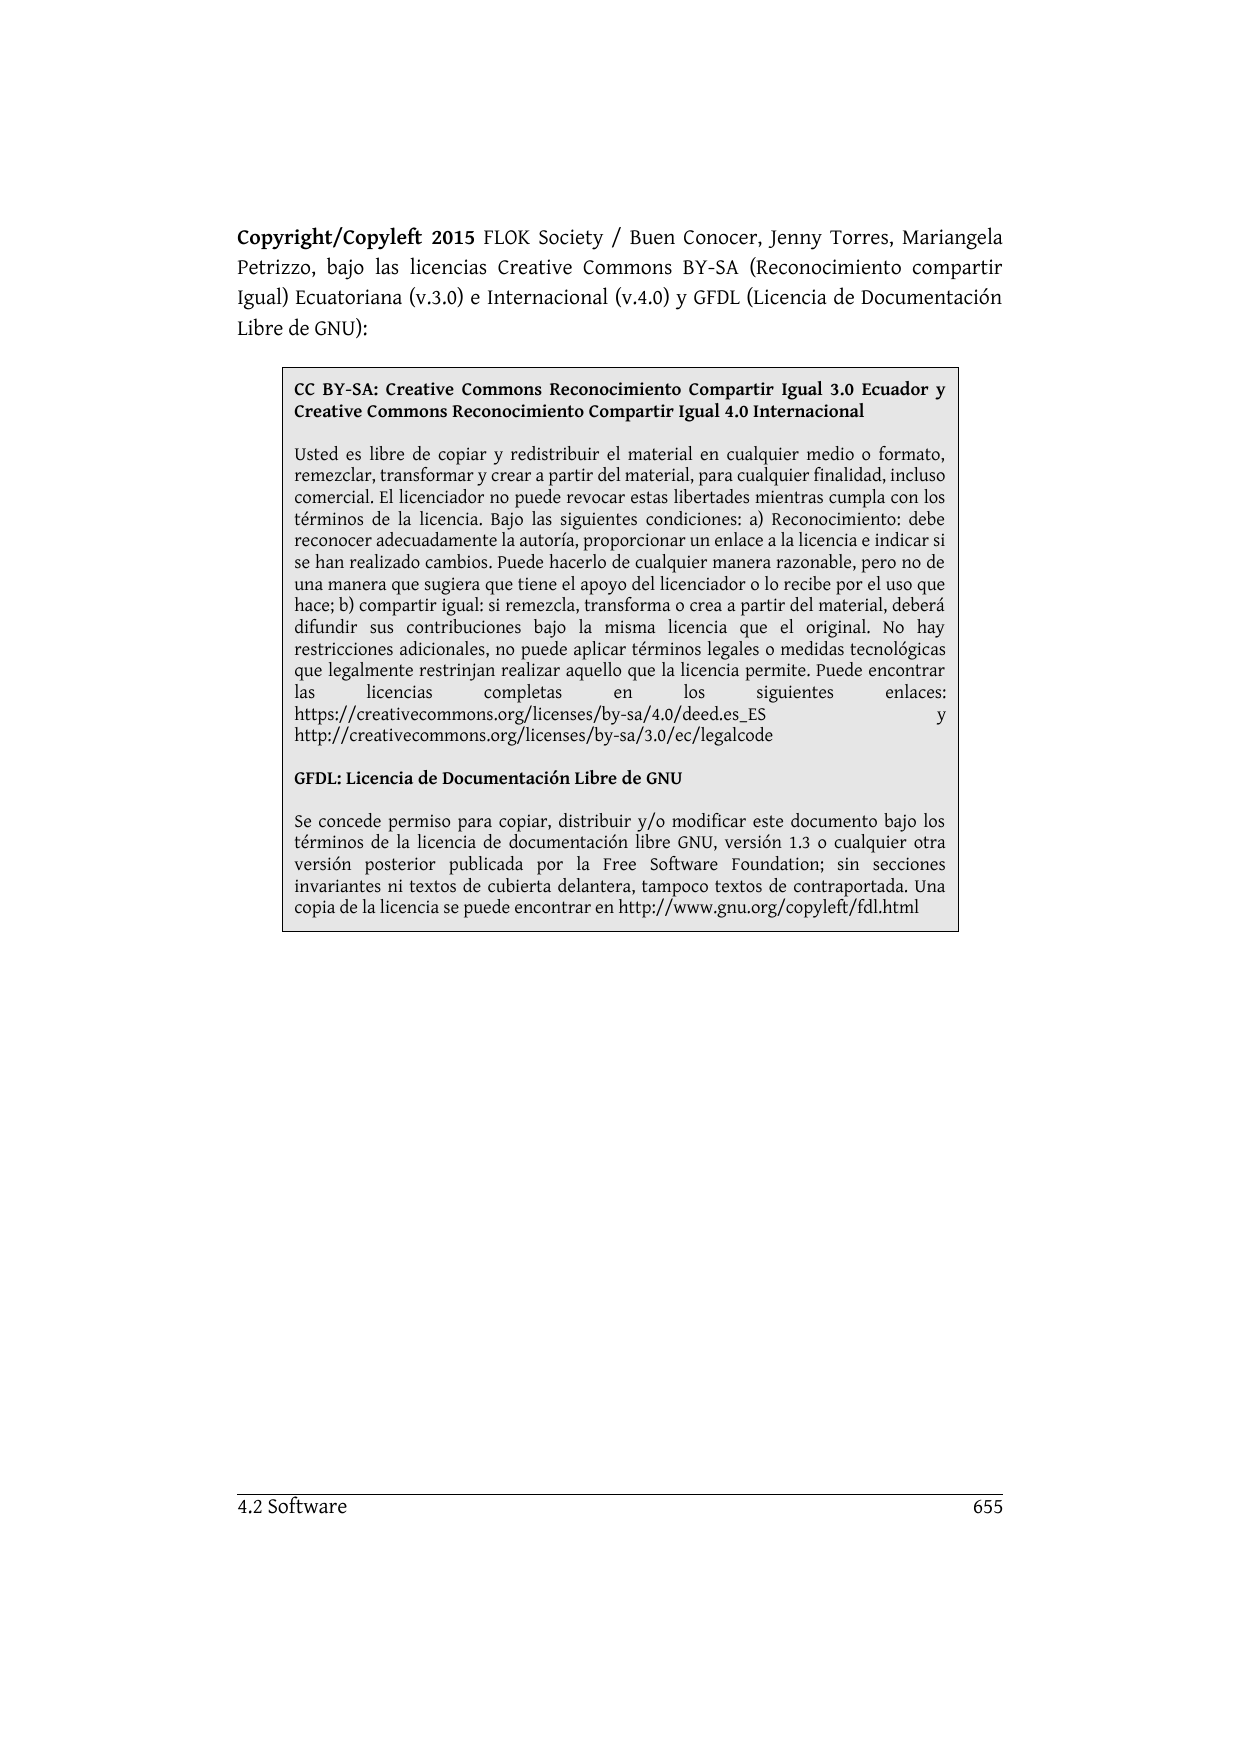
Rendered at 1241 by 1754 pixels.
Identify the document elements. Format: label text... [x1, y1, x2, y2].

text Usted es libre de copiar y redistribuir el material en cualquier medio o formato, remezclar, transformar y crear a partir del material, para cualquier finalidad, incluso comercial. El licenciador no puede revocar estas libertades mientras cumpla con los términos de la licencia. Bajo las siguientes condiciones: a) Reconocimiento: debe reconocer adecuadamente la autoría, proporcionar un enlace a la licencia e indicar si se han realizado cambios. Puede hacerlo de cualquier manera razonable, pero no de una manera que sugiera que tiene el apoyo del licenciador o lo recibe por el uso que hace; b) compartir igual: si remezcla, transforma o crea a partir del material, deberá difundir sus contribuciones bajo la misma licencia que el original. No hay restricciones adicionales, no puede aplicar términos legales o medidas tecnológicas que legalmente restrinjan realizar aquello que la licencia permite. Puede encontrar las licencias completas en los siguientes enlaces: https://creativecommons.org/licenses/by-sa/4.0/deed.es_ES y http://creativecommons.org/licenses/by-sa/3.0/ec/legalcode [283, 432, 958, 747]
text GFDL: Licencia de Documentación Libre de GNU [283, 756, 958, 790]
text Se concede permiso para copiar, distribuir y/o modificar este documento bajo los términos de la licencia de documentación libre GNU, versión 1.3 o cualquier otra versión posterior publicada por la Free Software Foundation; sin secciones invariantes ni textos de cubierta delantera, tampoco textos de contraportada. Una copia de la licencia se puede encontrar en http://www.gnu.org/copyleft/fdl.html [283, 799, 958, 931]
text Copyright/Copyleft 2015 FLOK Society / Buen Conocer, Jenny Torres, Mariangela Petrizzo, bajo las licencias Creative Commons BY-SA (Reconocimiento compartir Igual) Ecuatoriana (v.3.0) e Internacional (v.4.0) y GFDL (Licencia de Documentación Libre de GNU): [237, 225, 1003, 341]
text CC BY-SA: Creative Commons Reconocimiento Compartir Igual 3.0 Ecuador y Creative Commons Reconocimiento Compartir Igual 4.0 Internacional [283, 368, 958, 423]
